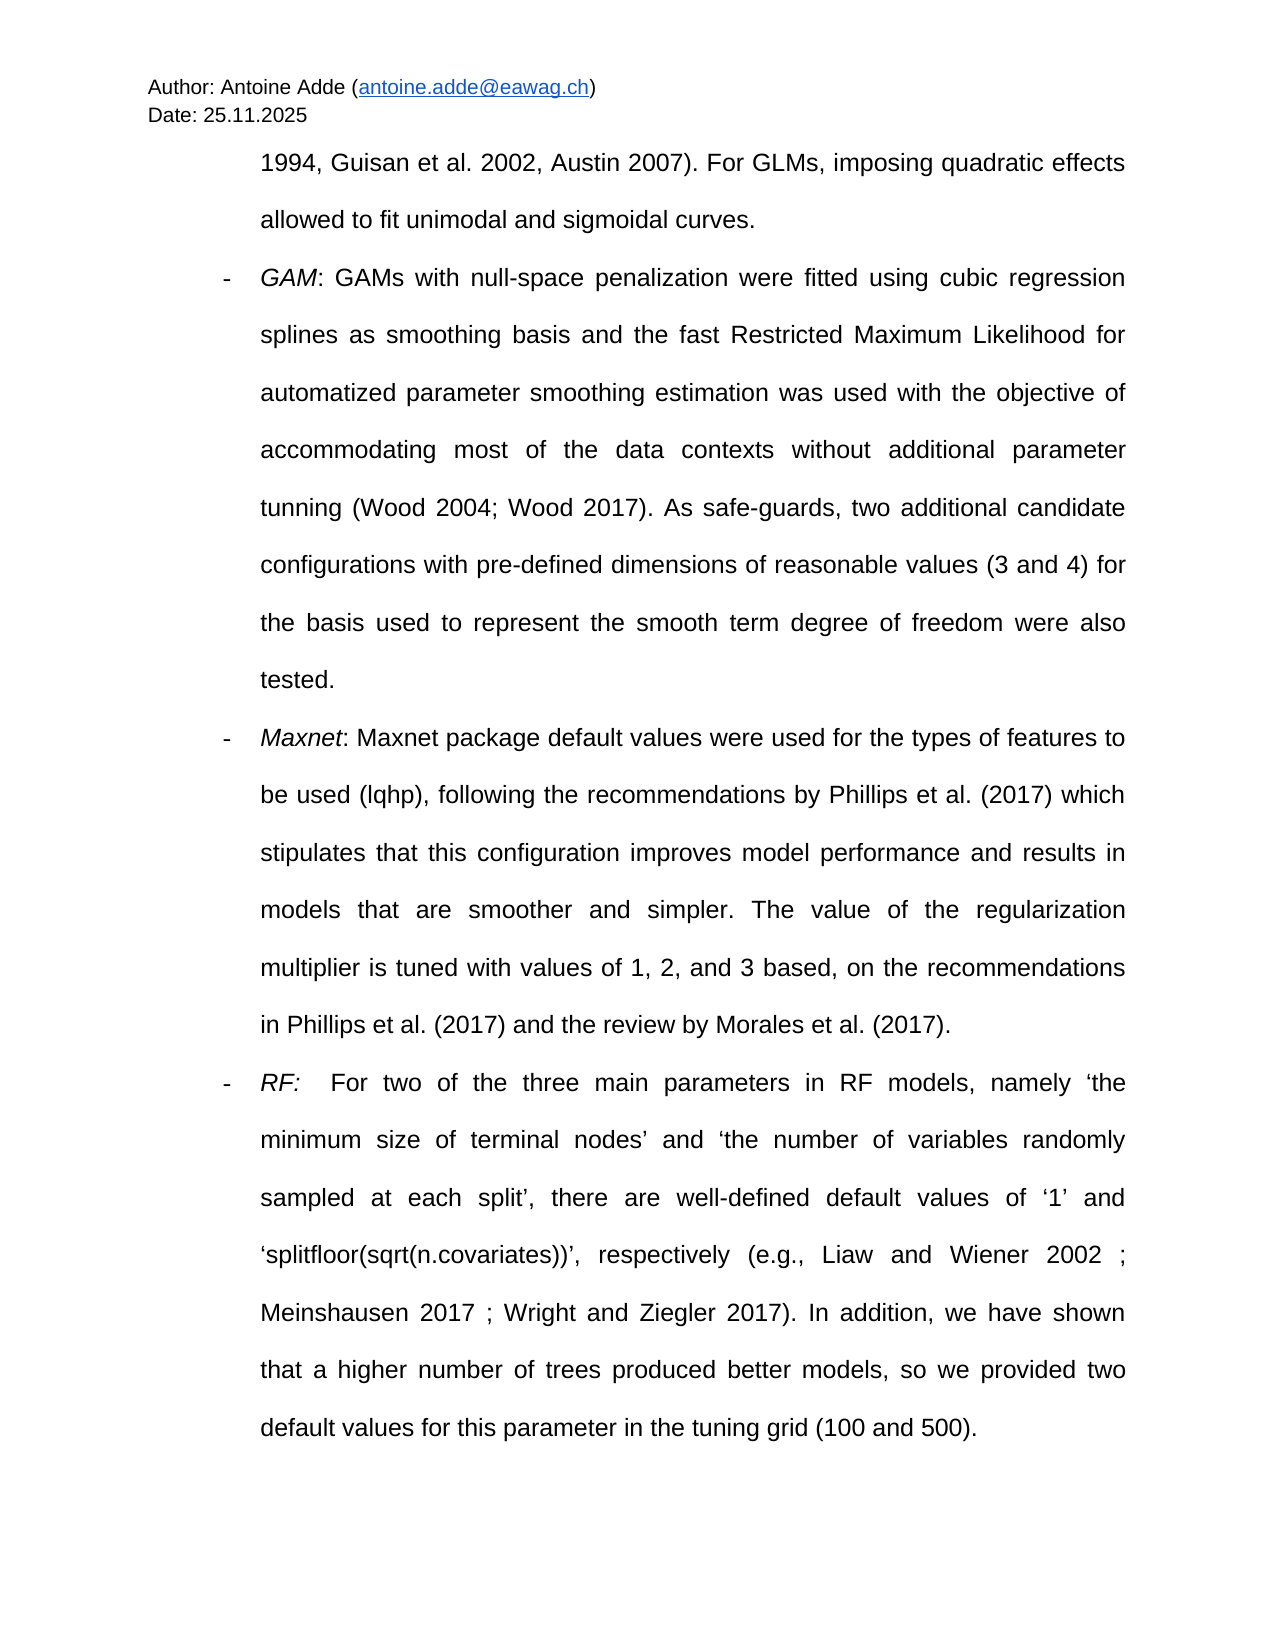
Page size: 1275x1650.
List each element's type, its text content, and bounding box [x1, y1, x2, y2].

list Maxnet: Maxnet package default values were used for the types of features to be used (lqhp), following the recommendations by Phillips et al. (2017) which stipulates that this configuration improves model performance and results in models that are smoother and simpler. The value of the regularization multiplier is tuned with values of 1, 2, and 3 based, on the recommendations in Phillips et al. (2017) and the review by Morales et al. (2017). [223, 723, 1127, 1039]
list RF: For two of the three main parameters in RF models, namely ‘the minimum size of terminal nodes’ and ‘the number of variables randomly sampled at each split’, there are well-defined default values of ‘1’ and ‘splitfloor(sqrt(n.covariates))’, respectively (e.g., Liaw and Wiener 2002 ; Meinshausen 2017 ; Wright and Ziegler 2017). In addition, we have shown that a higher number of trees produced better models, so we provided two default values for this parameter in the tuning grid (100 and 500). [223, 1068, 1127, 1442]
list 1994, Guisan et al. 2002, Austin 2007). For GLMs, imposing quadratic effects allowed to fit unimodal and sigmoidal curves. [223, 148, 1127, 234]
list GAM: GAMs with null-space penalization were fitted using cubic regression splines as smoothing basis and the fast Restricted Maximum Likelihood for automatized parameter smoothing estimation was used with the objective of accommodating most of the data contexts without additional parameter tunning (Wood 2004; Wood 2017). As safe-guards, two additional candidate configurations with pre-defined dimensions of reasonable values (3 and 4) for the basis used to represent the smooth term degree of freedom were also tested. [223, 263, 1127, 694]
